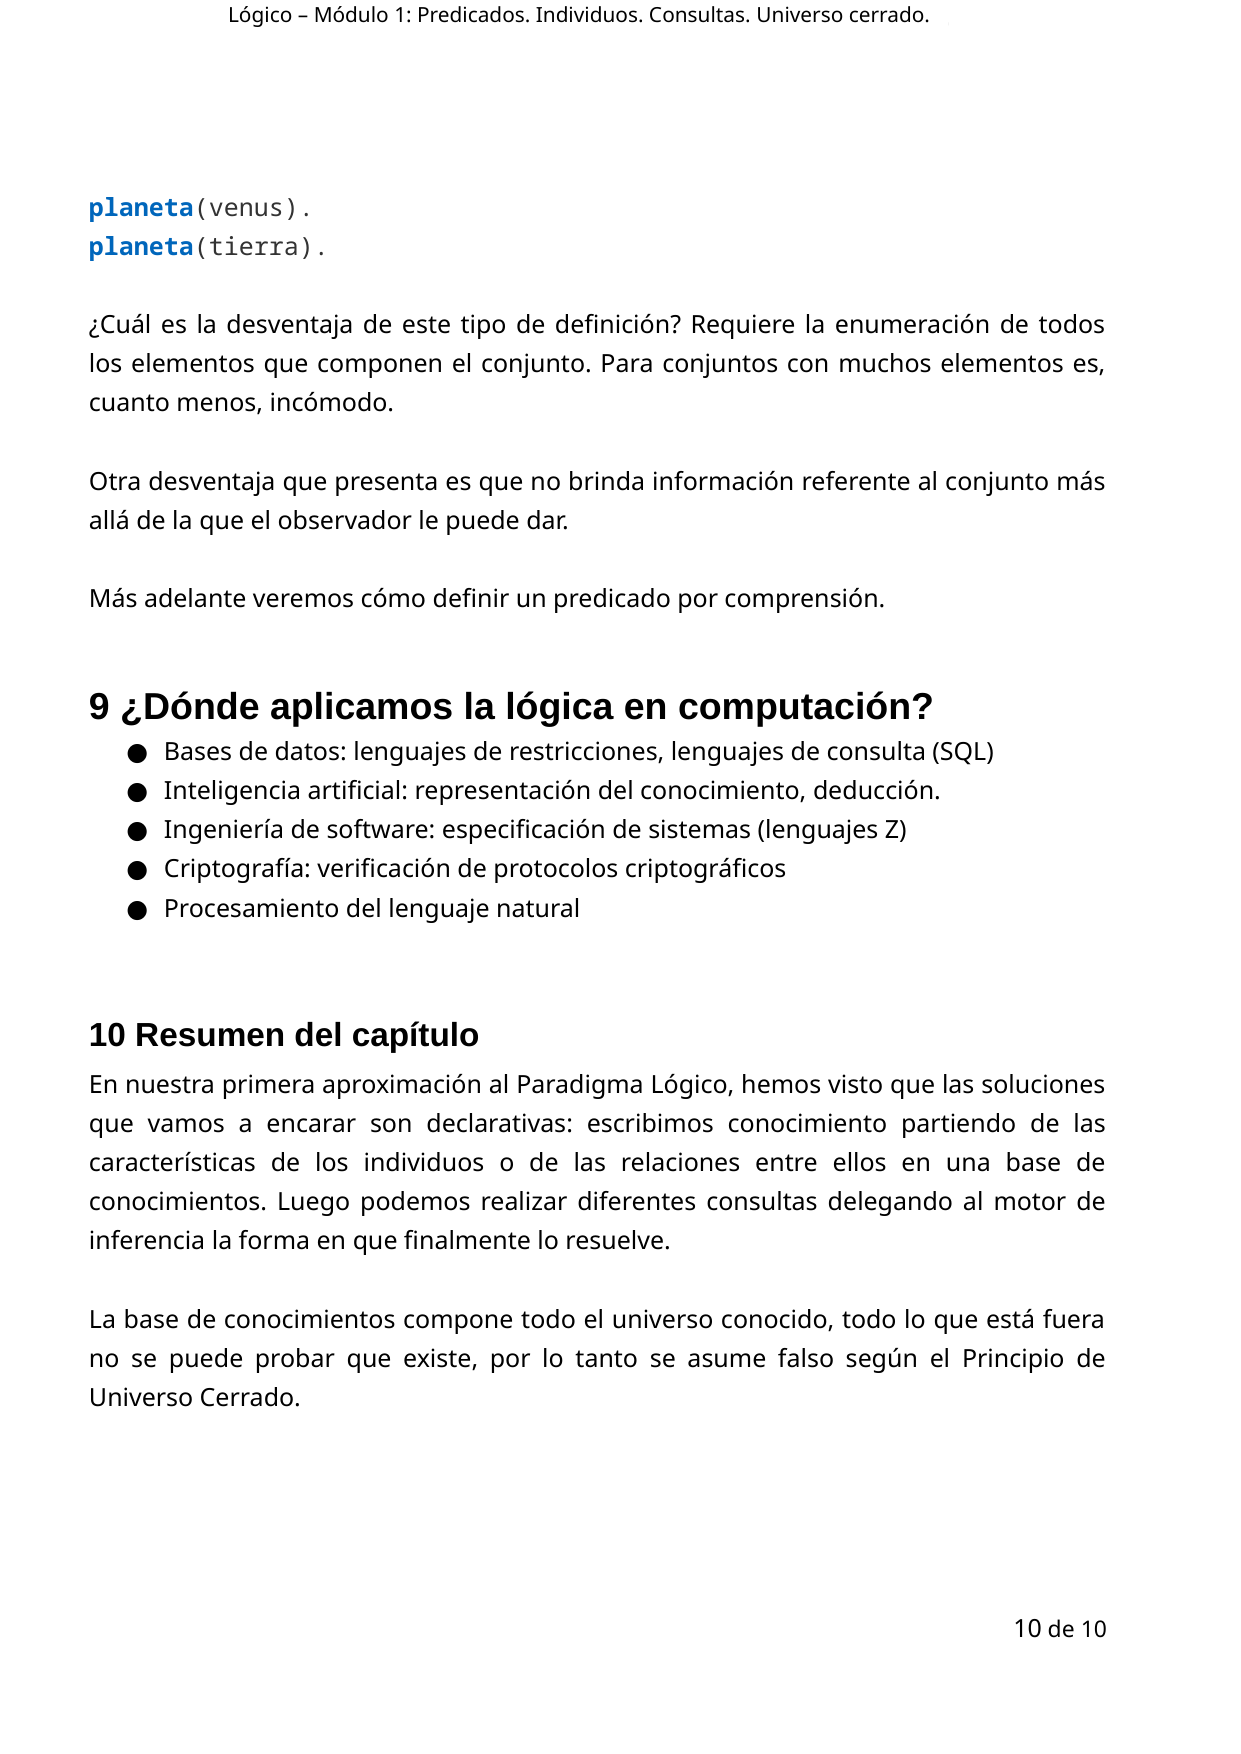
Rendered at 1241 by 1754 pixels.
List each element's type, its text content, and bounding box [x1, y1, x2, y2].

list Bases de datos: lenguajes de restricciones, lenguajes de consulta (SQL) [126, 733, 1107, 768]
text Otra desventaja que presenta es que no brinda información referente al conjunto más allá de la que el observador le puede dar. [89, 463, 1107, 537]
subtitle 10 Resumen del capítulo [89, 1015, 1107, 1054]
text La base de conocimientos compone todo el universo conocido, todo lo que está fuera no se puede probar que existe, por lo tanto se asume falso según el Principio de Universo Cerrado. [89, 1301, 1107, 1414]
list Inteligencia artificial: representación del conocimiento, deducción. [126, 773, 1107, 807]
list Criptografía: verificación de protocolos criptográficos [126, 851, 1107, 885]
text ¿Cuál es la desventaja de este tipo de definición? Requiere la enumeración de todos los elementos que componen el conjunto. Para conjuntos con muchos elementos es, cuanto menos, incómodo. [89, 307, 1107, 419]
text planeta(venus). planeta(tierra). [89, 189, 1107, 262]
text En nuestra primera aproximación al Paradigma Lógico, hemos visto que las soluciones que vamos a encarar son declarativas: escribimos conocimiento partiendo de las características de los individuos o de las relaciones entre ellos en una base de conocimientos. Luego podemos realizar diferentes consultas delegando al motor de inferencia la forma en que finalmente lo resuelve. [89, 1066, 1107, 1257]
list Ingeniería de software: especificación de sistemas (lenguajes Z) [126, 812, 1107, 846]
text Más adelante veremos cómo definir un predicado por comprensión. [89, 581, 1107, 615]
subtitle 9 ¿Dónde aplicamos la lógica en computación? [89, 684, 1107, 727]
list Procesamiento del lenguaje natural [126, 890, 1107, 924]
